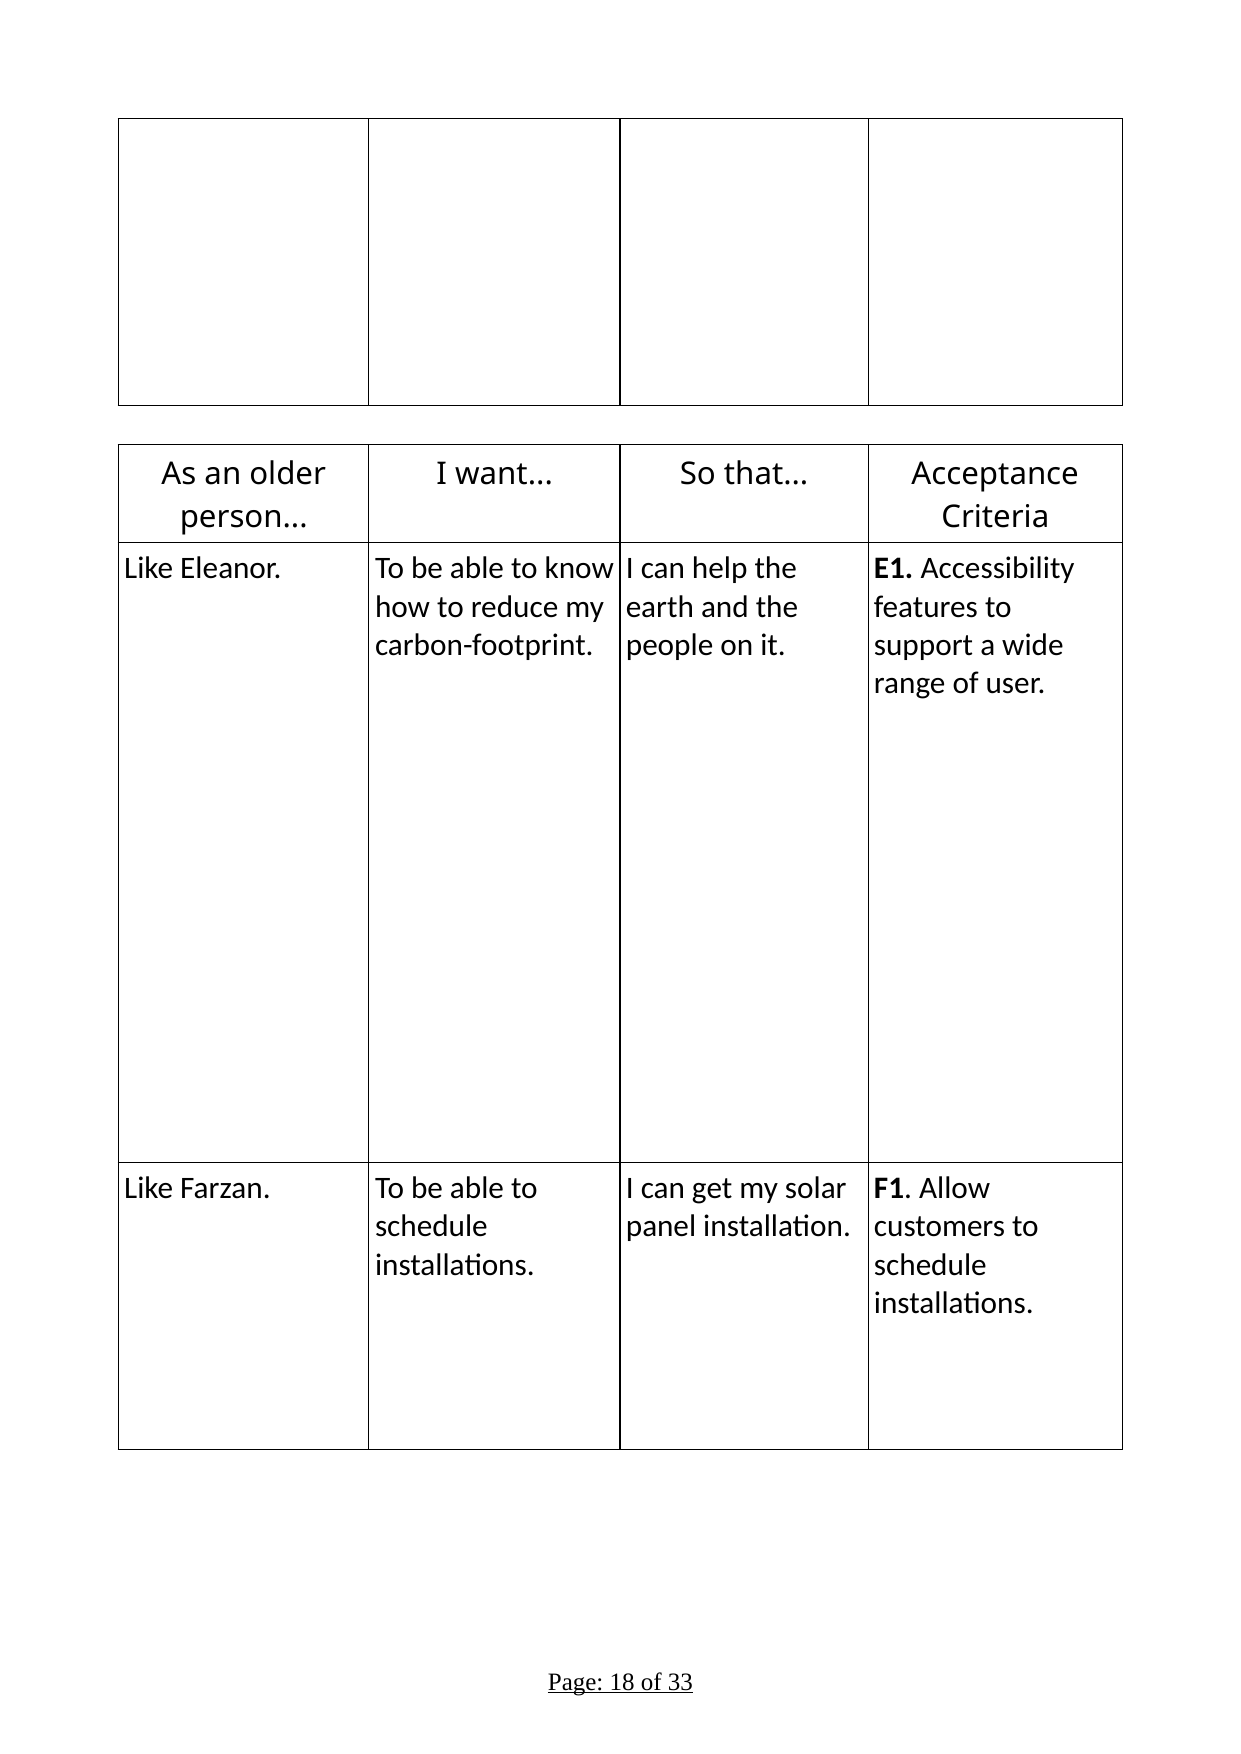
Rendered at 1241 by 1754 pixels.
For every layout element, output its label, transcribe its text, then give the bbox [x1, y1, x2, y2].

table_header As an older person... [119, 445, 368, 542]
table_cell Like Eleanor. [119, 543, 368, 1162]
table_cell E1. Accessibility features to support a wide range of user. [869, 543, 1122, 1162]
table_cell [369, 119, 619, 405]
table_cell To be able to know how to reduce my carbon-footprint. [369, 543, 619, 1162]
table_cell [621, 119, 868, 405]
table_header So that... [621, 445, 868, 542]
table_header Acceptance Criteria [869, 445, 1122, 542]
table_cell To be able to schedule installations. [369, 1163, 619, 1448]
table_cell [119, 119, 368, 405]
table_cell I can get my solar panel installation. [621, 1163, 868, 1448]
table_header I want... [369, 445, 619, 542]
table_cell Like Farzan. [119, 1163, 368, 1448]
table_cell F1. Allow customers to schedule installations. [869, 1163, 1122, 1448]
table_cell [869, 119, 1122, 405]
table_cell I can help the earth and the people on it. [621, 543, 868, 1162]
